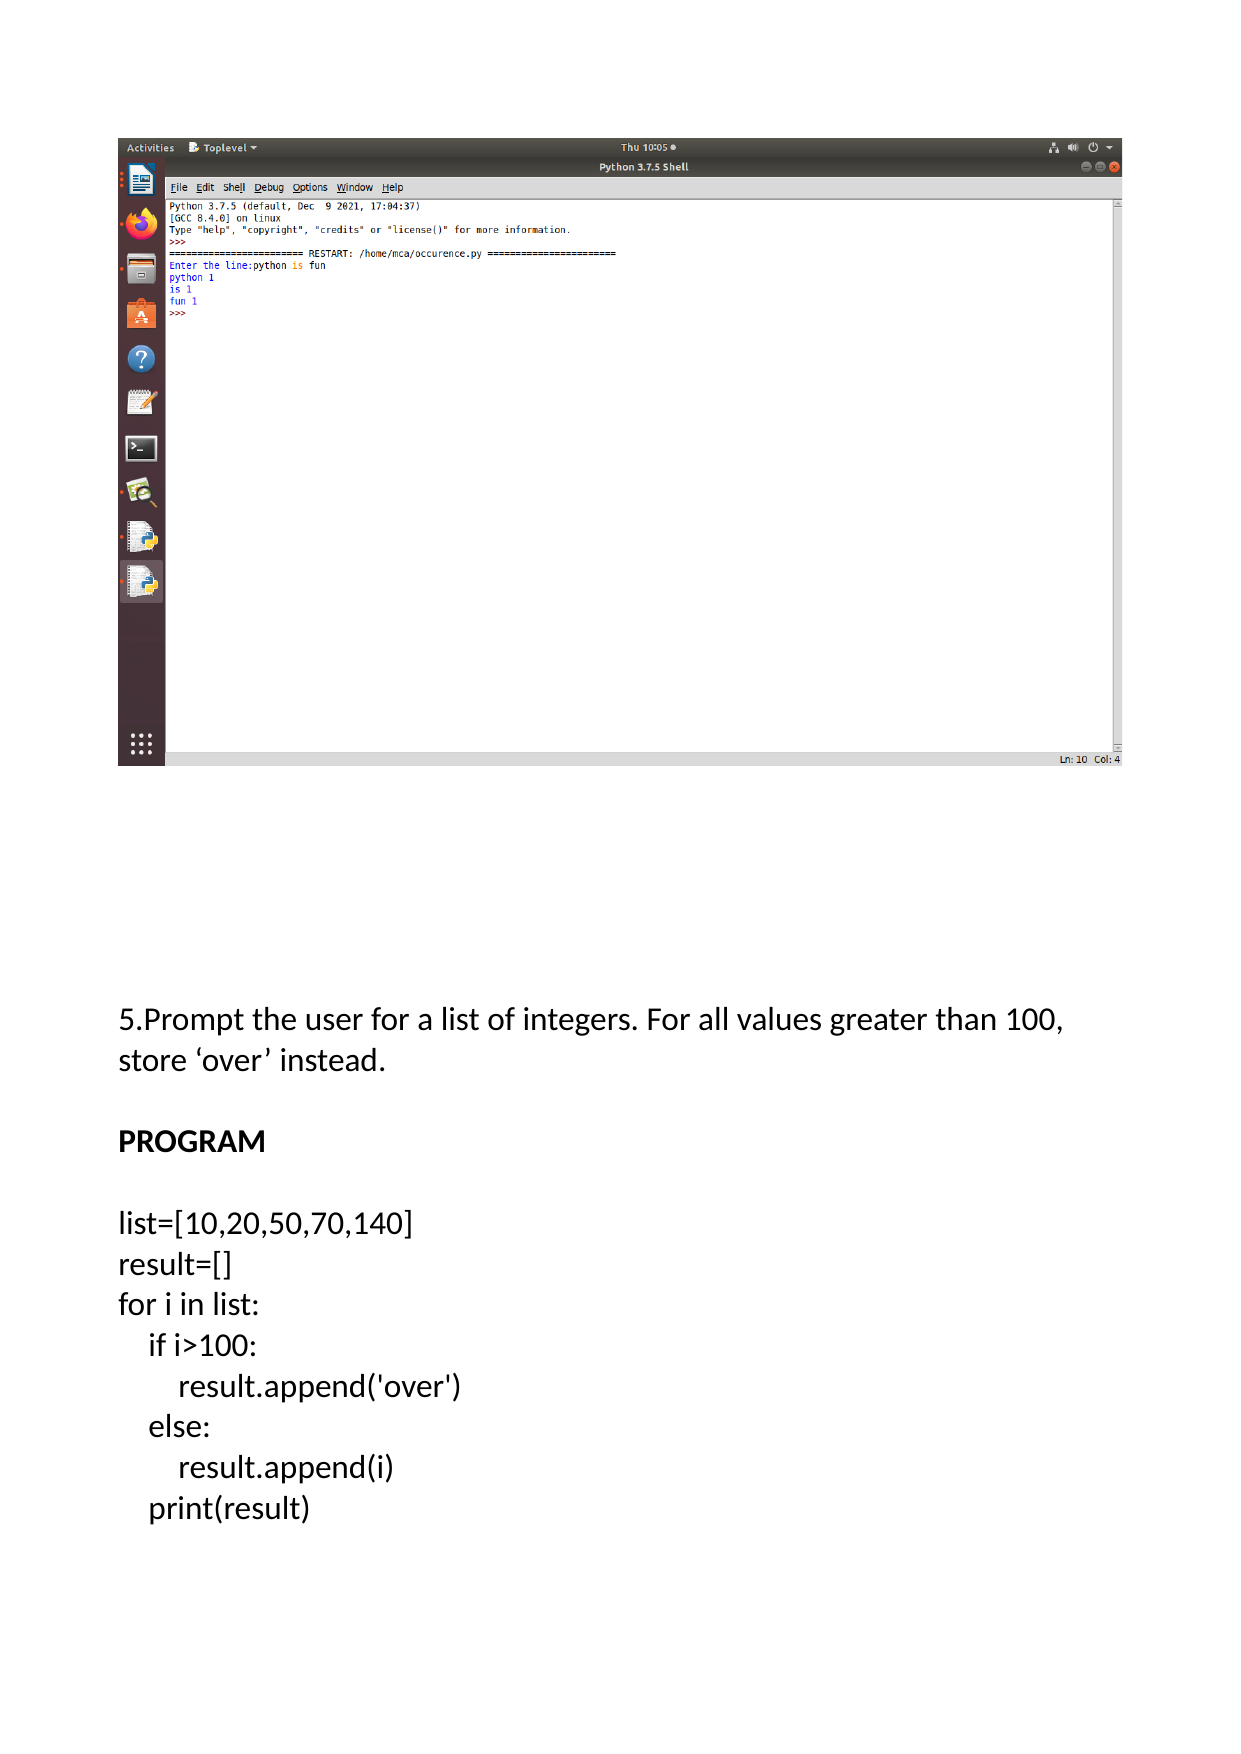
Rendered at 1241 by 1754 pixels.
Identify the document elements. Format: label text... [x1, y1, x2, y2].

text if i>100: [118, 1324, 1122, 1365]
text else: [118, 1406, 1122, 1446]
text print(result) [118, 1487, 1122, 1528]
text for i in list: [118, 1283, 1122, 1324]
table_header [125, 795, 1093, 871]
text list=[10,20,50,70,140] [118, 1202, 1122, 1243]
table_header [111, 900, 1093, 931]
text result.append(i) [118, 1446, 1122, 1487]
text PROGRAM [118, 1120, 1122, 1161]
text result.append('over') [118, 1365, 1122, 1406]
text 5.Prompt the user for a list of integers. For all values greater than 100, store ‘over’ instead. [118, 998, 1122, 1080]
picture [118, 138, 1123, 766]
text result=[] [118, 1243, 1122, 1283]
